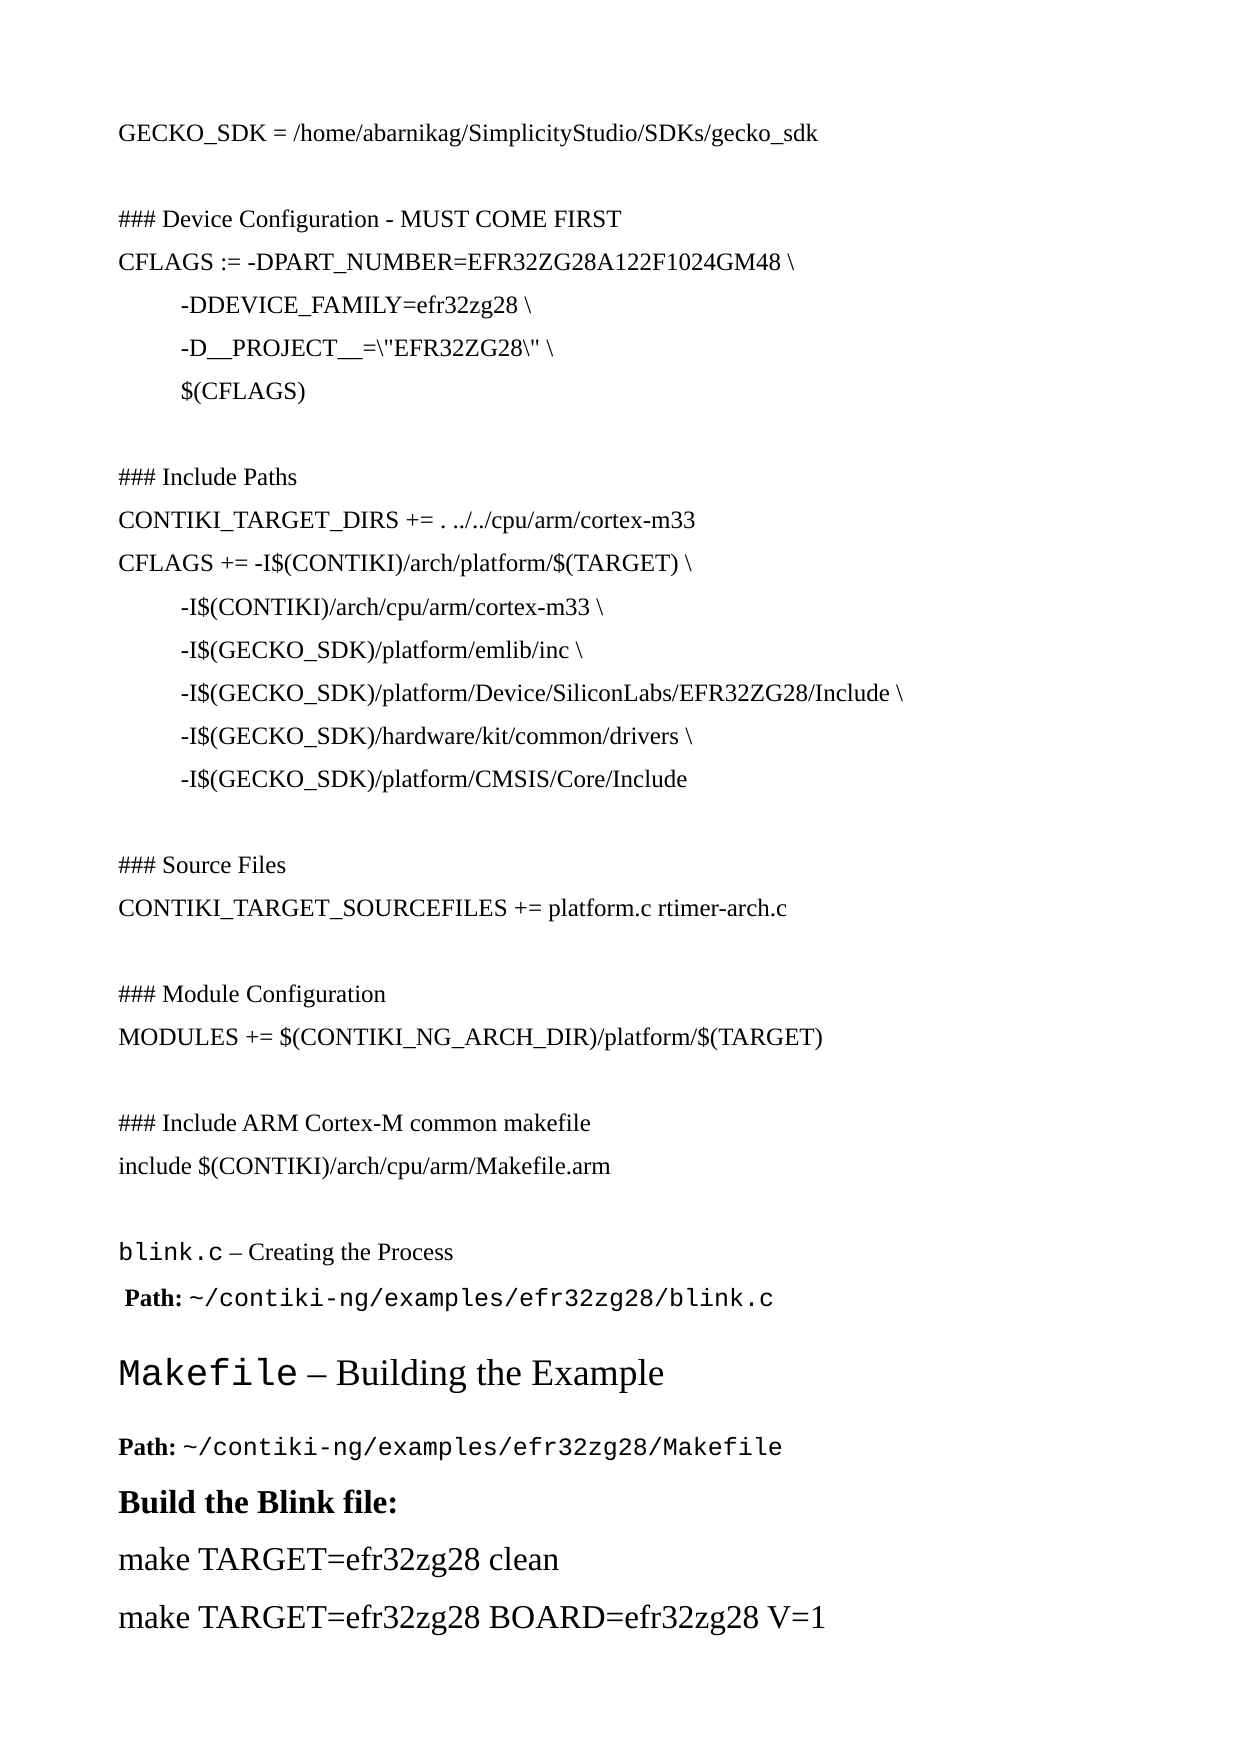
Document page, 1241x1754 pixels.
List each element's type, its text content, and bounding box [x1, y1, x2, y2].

text ### Device Configuration - MUST COME FIRST [118, 204, 1122, 233]
text -I$(CONTIKI)/arch/cpu/arm/cortex-m33 \ [118, 592, 1122, 620]
text -DDEVICE_FAMILY=efr32zg28 \ [118, 290, 1122, 319]
text Path: ~/contiki-ng/examples/efr32zg28/Makefile [118, 1432, 1122, 1463]
text -I$(GECKO_SDK)/hardware/kit/common/drivers \ [118, 721, 1122, 750]
text CONTIKI_TARGET_SOURCEFILES += platform.c rtimer-arch.c [118, 893, 1122, 922]
subtitle Makefile – Building the Example [118, 1350, 1122, 1396]
text make TARGET=efr32zg28 clean [118, 1539, 1122, 1578]
text CFLAGS += -I$(CONTIKI)/arch/platform/$(TARGET) \ [118, 548, 1122, 577]
text ### Include Paths [118, 462, 1122, 491]
text -I$(GECKO_SDK)/platform/Device/SiliconLabs/EFR32ZG28/Include \ [118, 678, 1122, 707]
text GECKO_SDK = /home/abarnikag/SimplicityStudio/SDKs/gecko_sdk [118, 118, 1122, 147]
text Build the Blink file: [118, 1482, 1122, 1520]
text blink.c – Creating the Process [118, 1237, 1122, 1268]
text -I$(GECKO_SDK)/platform/emlib/inc \ [118, 635, 1122, 663]
text CONTIKI_TARGET_DIRS += . ../../cpu/arm/cortex-m33 [118, 505, 1122, 534]
text CFLAGS := -DPART_NUMBER=EFR32ZG28A122F1024GM48 \ [118, 247, 1122, 276]
text -I$(GECKO_SDK)/platform/CMSIS/Core/Include [118, 764, 1122, 793]
text ### Include ARM Cortex-M common makefile [118, 1108, 1122, 1137]
text include $(CONTIKI)/arch/cpu/arm/Makefile.arm [118, 1151, 1122, 1180]
text MODULES += $(CONTIKI_NG_ARCH_DIR)/platform/$(TARGET) [118, 1022, 1122, 1051]
text -D__PROJECT__=\"EFR32ZG28\" \ [118, 333, 1122, 362]
text $(CFLAGS) [118, 376, 1122, 405]
text make TARGET=efr32zg28 BOARD=efr32zg28 V=1 [118, 1597, 1122, 1635]
text ### Source Files [118, 850, 1122, 879]
text Path: ~/contiki-ng/examples/efr32zg28/blink.c [118, 1283, 1122, 1314]
text ### Module Configuration [118, 979, 1122, 1008]
